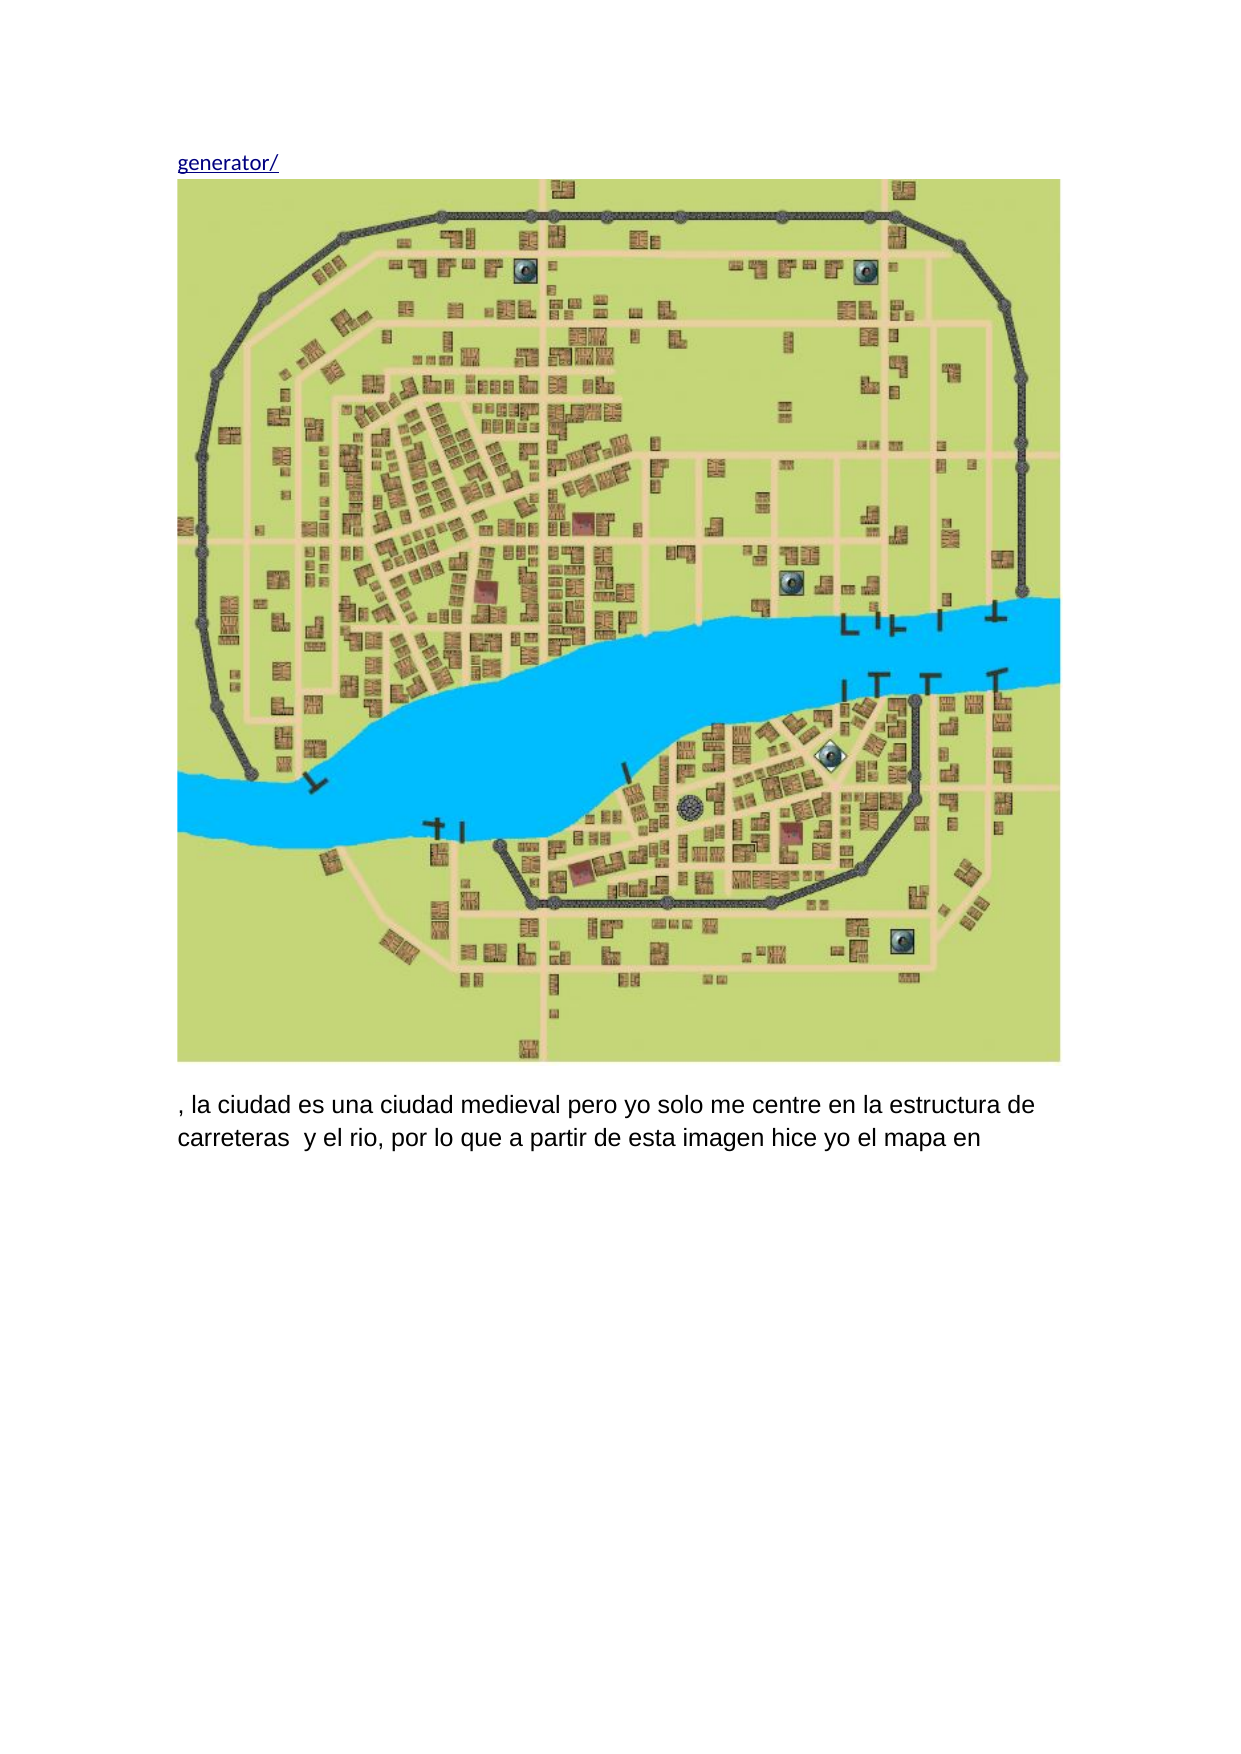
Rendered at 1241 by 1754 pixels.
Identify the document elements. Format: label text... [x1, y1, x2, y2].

text generator/ [177, 148, 1063, 179]
text , la ciudad es una ciudad medieval pero yo solo me centre en la estructura de carreteras y el rio, por lo que a partir de esta imagen hice yo el mapa en [177, 1090, 1063, 1152]
